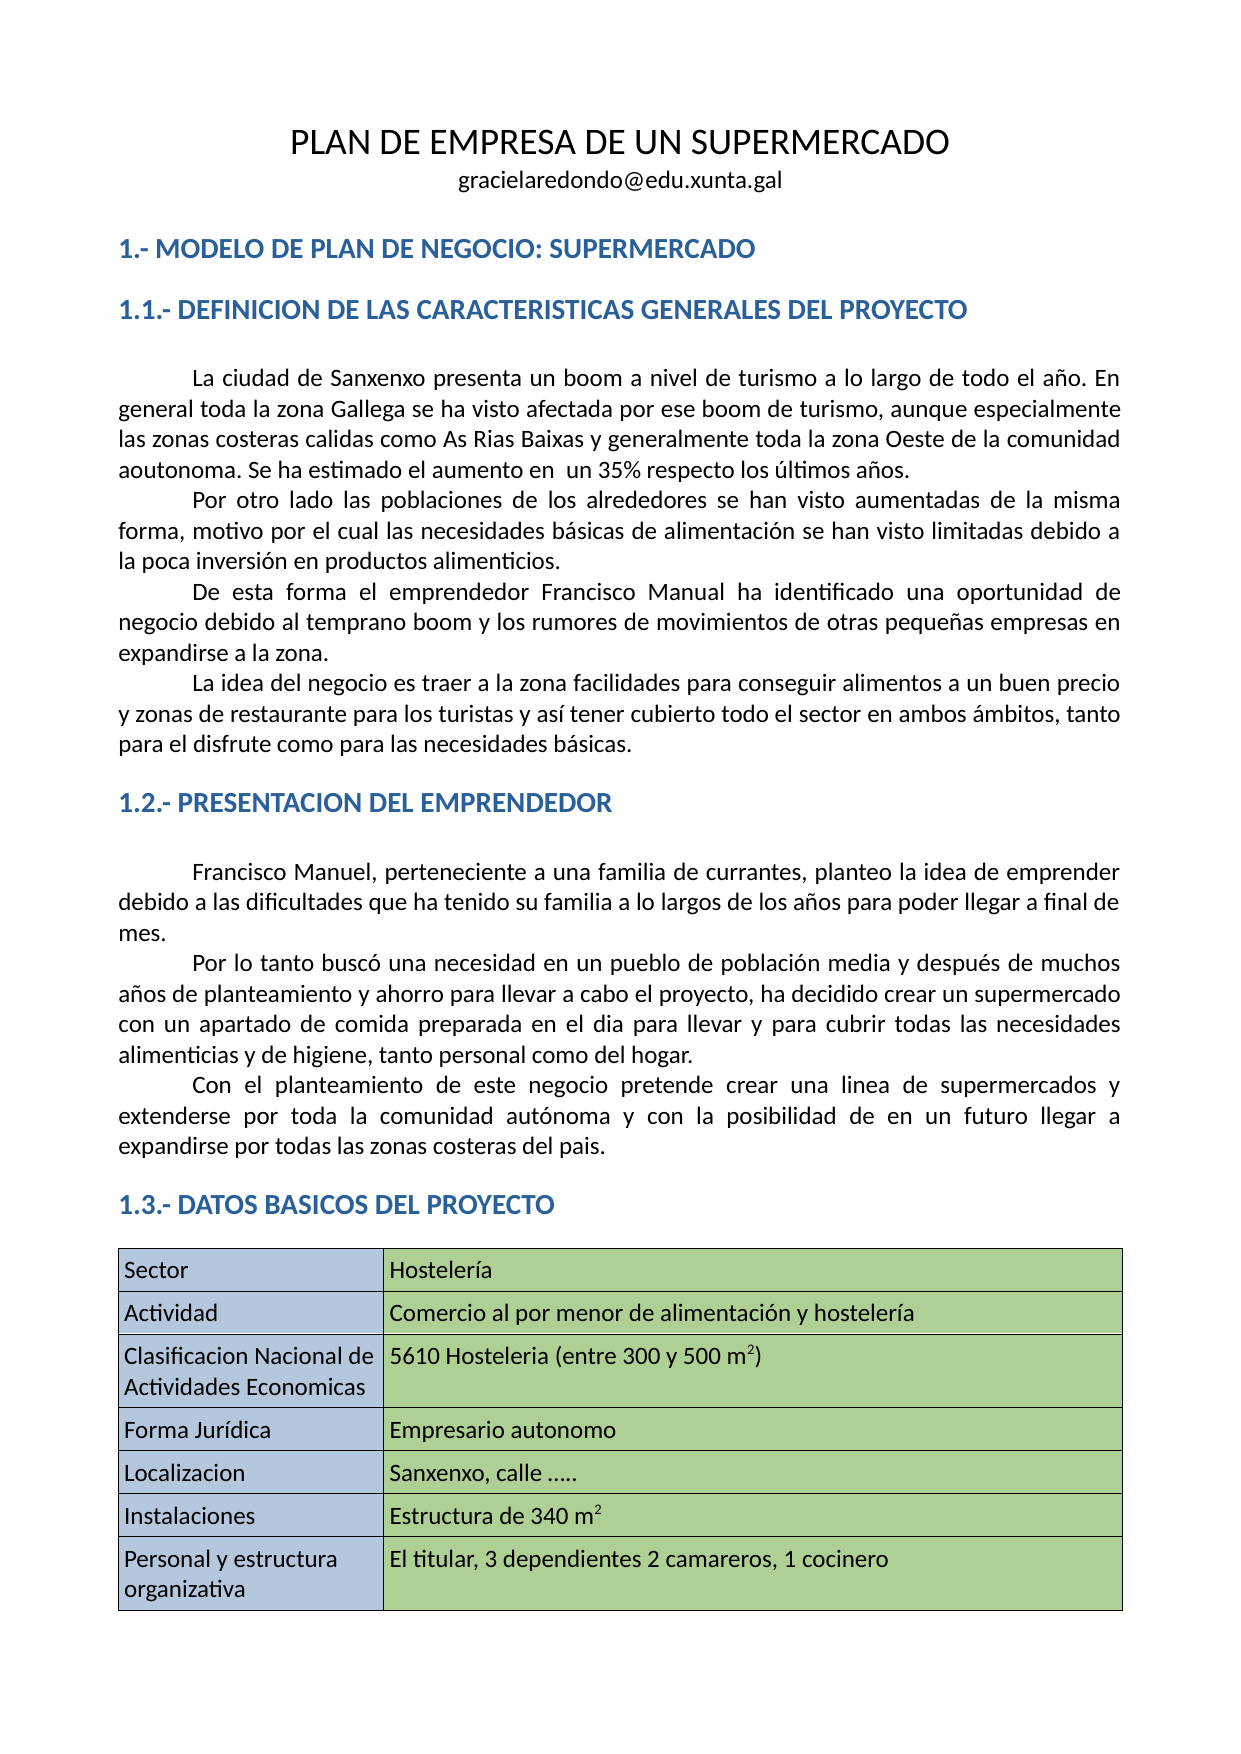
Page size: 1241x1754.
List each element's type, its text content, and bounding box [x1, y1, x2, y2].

table_cell Empresario autonomo [384, 1408, 1122, 1450]
table_cell Estructura de 340 m2 [384, 1494, 1122, 1536]
text gracielaredondo@edu.xunta.gal [118, 164, 1122, 194]
text 1.1.- DEFINICION DE LAS CARACTERISTICAS GENERALES DEL PROYECTO [118, 291, 1122, 327]
text PLAN DE EMPRESA DE UN SUPERMERCADO [118, 118, 1122, 164]
table_cell Localizacion [119, 1451, 383, 1493]
text Con el planteamiento de este negocio pretende crear una linea de supermercados y extenderse por toda la comunidad autónoma y con la posibilidad de en un futuro llegar a expandirse por todas las zonas costeras del pais. [118, 1069, 1122, 1161]
table_header Hostelería [384, 1249, 1122, 1291]
text 1.- MODELO DE PLAN DE NEGOCIO: SUPERMERCADO [118, 230, 1122, 266]
table_cell Personal y estructura organizativa [119, 1537, 383, 1610]
table_cell 5610 Hosteleria (entre 300 y 500 m2) [384, 1335, 1122, 1407]
table_header Sector [119, 1249, 383, 1291]
text La ciudad de Sanxenxo presenta un boom a nivel de turismo a lo largo de todo el año. En general toda la zona Gallega se ha visto afectada por ese boom de turismo, aunque especialmente las zonas costeras calidas como As Rias Baixas y generalmente toda la zona Oeste de la comunidad aoutonoma. Se ha estimado el aumento en un 35% respecto los últimos años. [118, 362, 1122, 484]
text 1.2.- PRESENTACION DEL EMPRENDEDOR [118, 784, 1122, 820]
table_cell Instalaciones [119, 1494, 383, 1536]
text Por otro lado las poblaciones de los alrededores se han visto aumentadas de la misma forma, motivo por el cual las necesidades básicas de alimentación se han visto limitadas debido a la poca inversión en productos alimenticios. [118, 484, 1122, 576]
table_cell El titular, 3 dependientes 2 camareros, 1 cocinero [384, 1537, 1122, 1610]
text 1.3.- DATOS BASICOS DEL PROYECTO [118, 1186, 1122, 1222]
text De esta forma el emprendedor Francisco Manual ha identificado una oportunidad de negocio debido al temprano boom y los rumores de movimientos de otras pequeñas empresas en expandirse a la zona. [118, 576, 1122, 668]
text Por lo tanto buscó una necesidad en un pueblo de población media y después de muchos años de planteamiento y ahorro para llevar a cabo el proyecto, ha decidido crear un supermercado con un apartado de comida preparada en el dia para llevar y para cubrir todas las necesidades alimenticias y de higiene, tanto personal como del hogar. [118, 947, 1122, 1069]
text La idea del negocio es traer a la zona facilidades para conseguir alimentos a un buen precio y zonas de restaurante para los turistas y así tener cubierto todo el sector en ambos ámbitos, tanto para el disfrute como para las necesidades básicas. [118, 668, 1122, 759]
text Francisco Manuel, perteneciente a una familia de currantes, planteo la idea de emprender debido a las dificultades que ha tenido su familia a lo largos de los años para poder llegar a final de mes. [118, 856, 1122, 947]
table_cell Comercio al por menor de alimentación y hostelería [384, 1292, 1122, 1333]
table_cell Forma Jurídica [119, 1408, 383, 1450]
table_cell Actividad [119, 1292, 383, 1333]
table_cell Sanxenxo, calle ….. [384, 1451, 1122, 1493]
table_cell Clasificacion Nacional de Actividades Economicas [119, 1335, 383, 1407]
